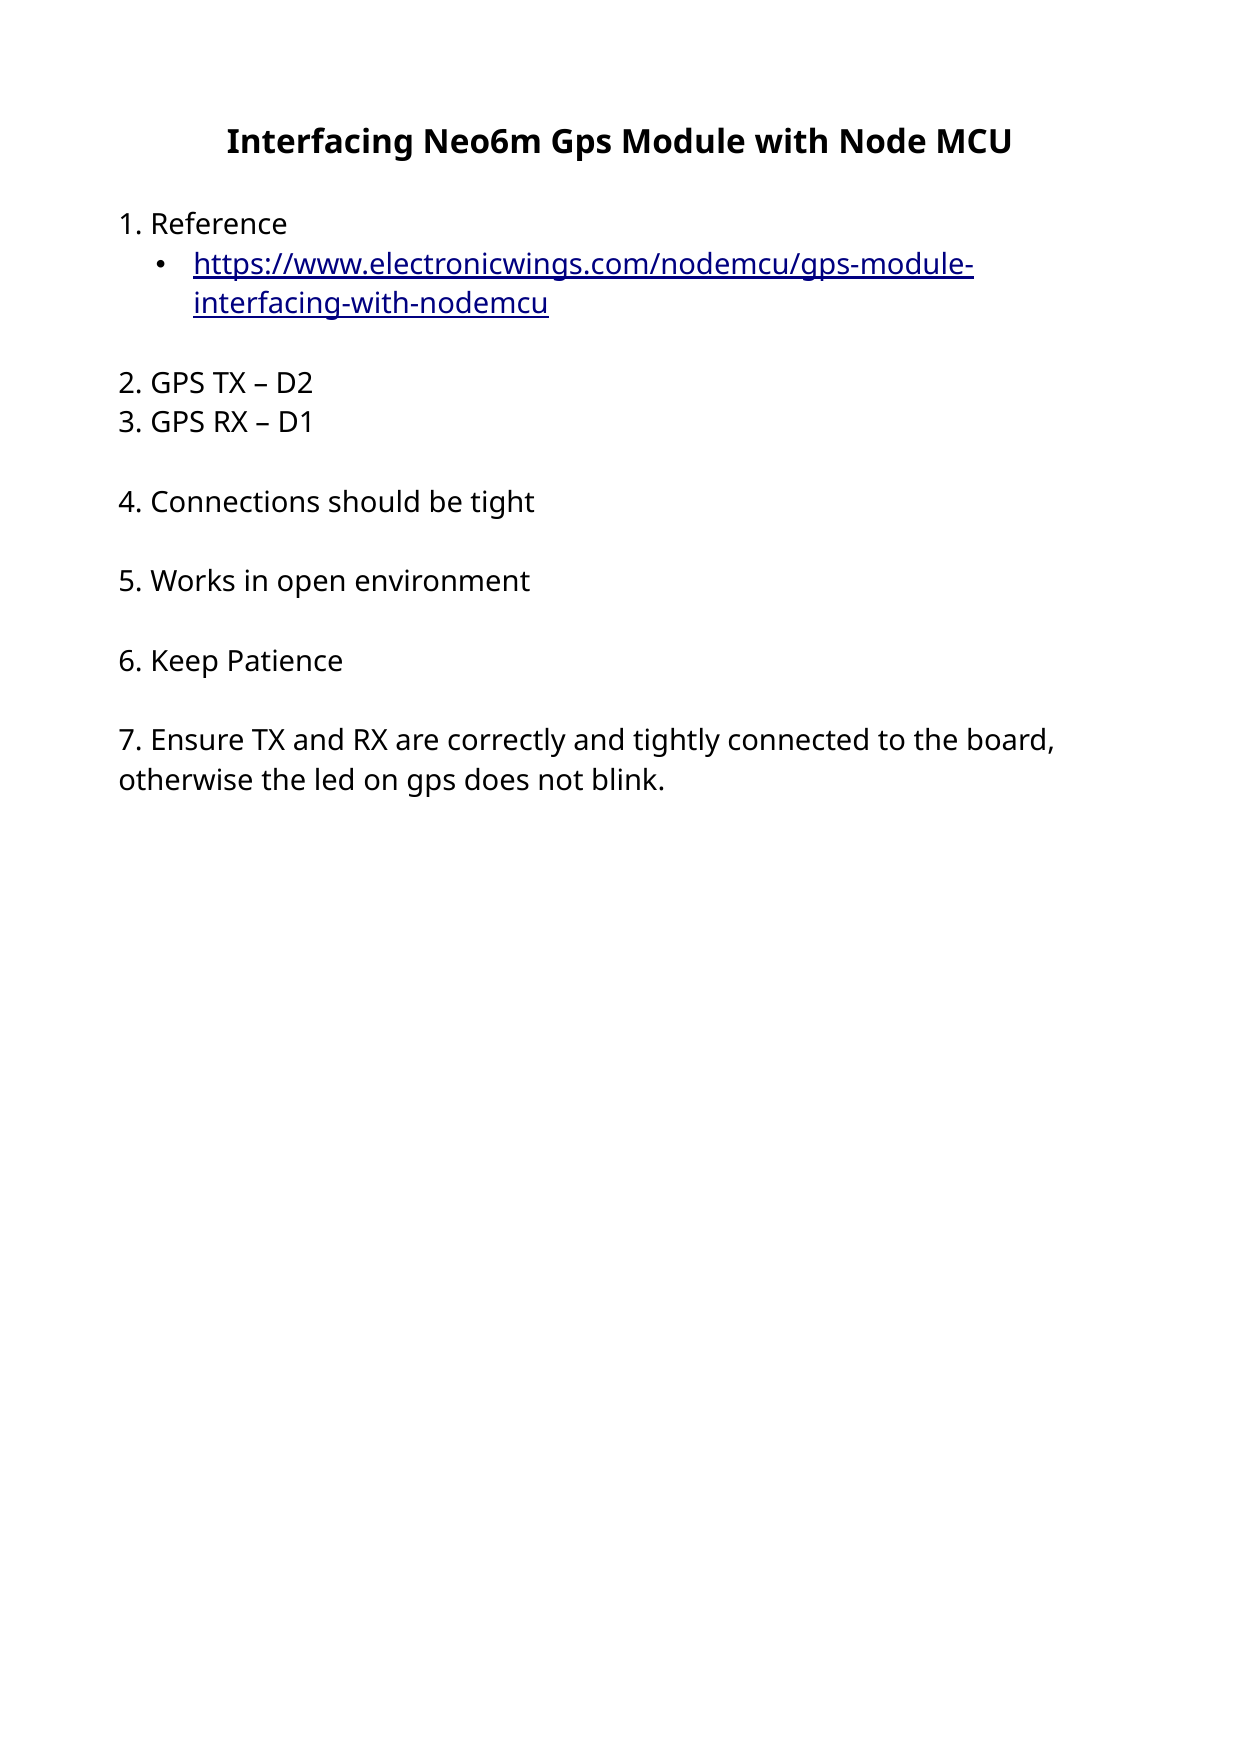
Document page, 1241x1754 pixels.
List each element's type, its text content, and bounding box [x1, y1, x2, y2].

text 2. GPS TX – D2 [118, 362, 1122, 402]
text 7. Ensure TX and RX are correctly and tightly connected to the board, otherwise the led on gps does not blink. [118, 719, 1122, 798]
text 6. Keep Patience [118, 640, 1122, 679]
text 3. GPS RX – D1 [118, 402, 1122, 441]
text 1. Reference [118, 203, 1122, 243]
text 5. Works in open environment [118, 560, 1122, 600]
text 4. Connections should be tight [118, 481, 1122, 521]
text Interfacing Neo6m Gps Module with Node MCU [118, 118, 1122, 163]
list https://www.electronicwings.com/nodemcu/gps-module-interfacing-with-nodemcu [156, 243, 1122, 322]
